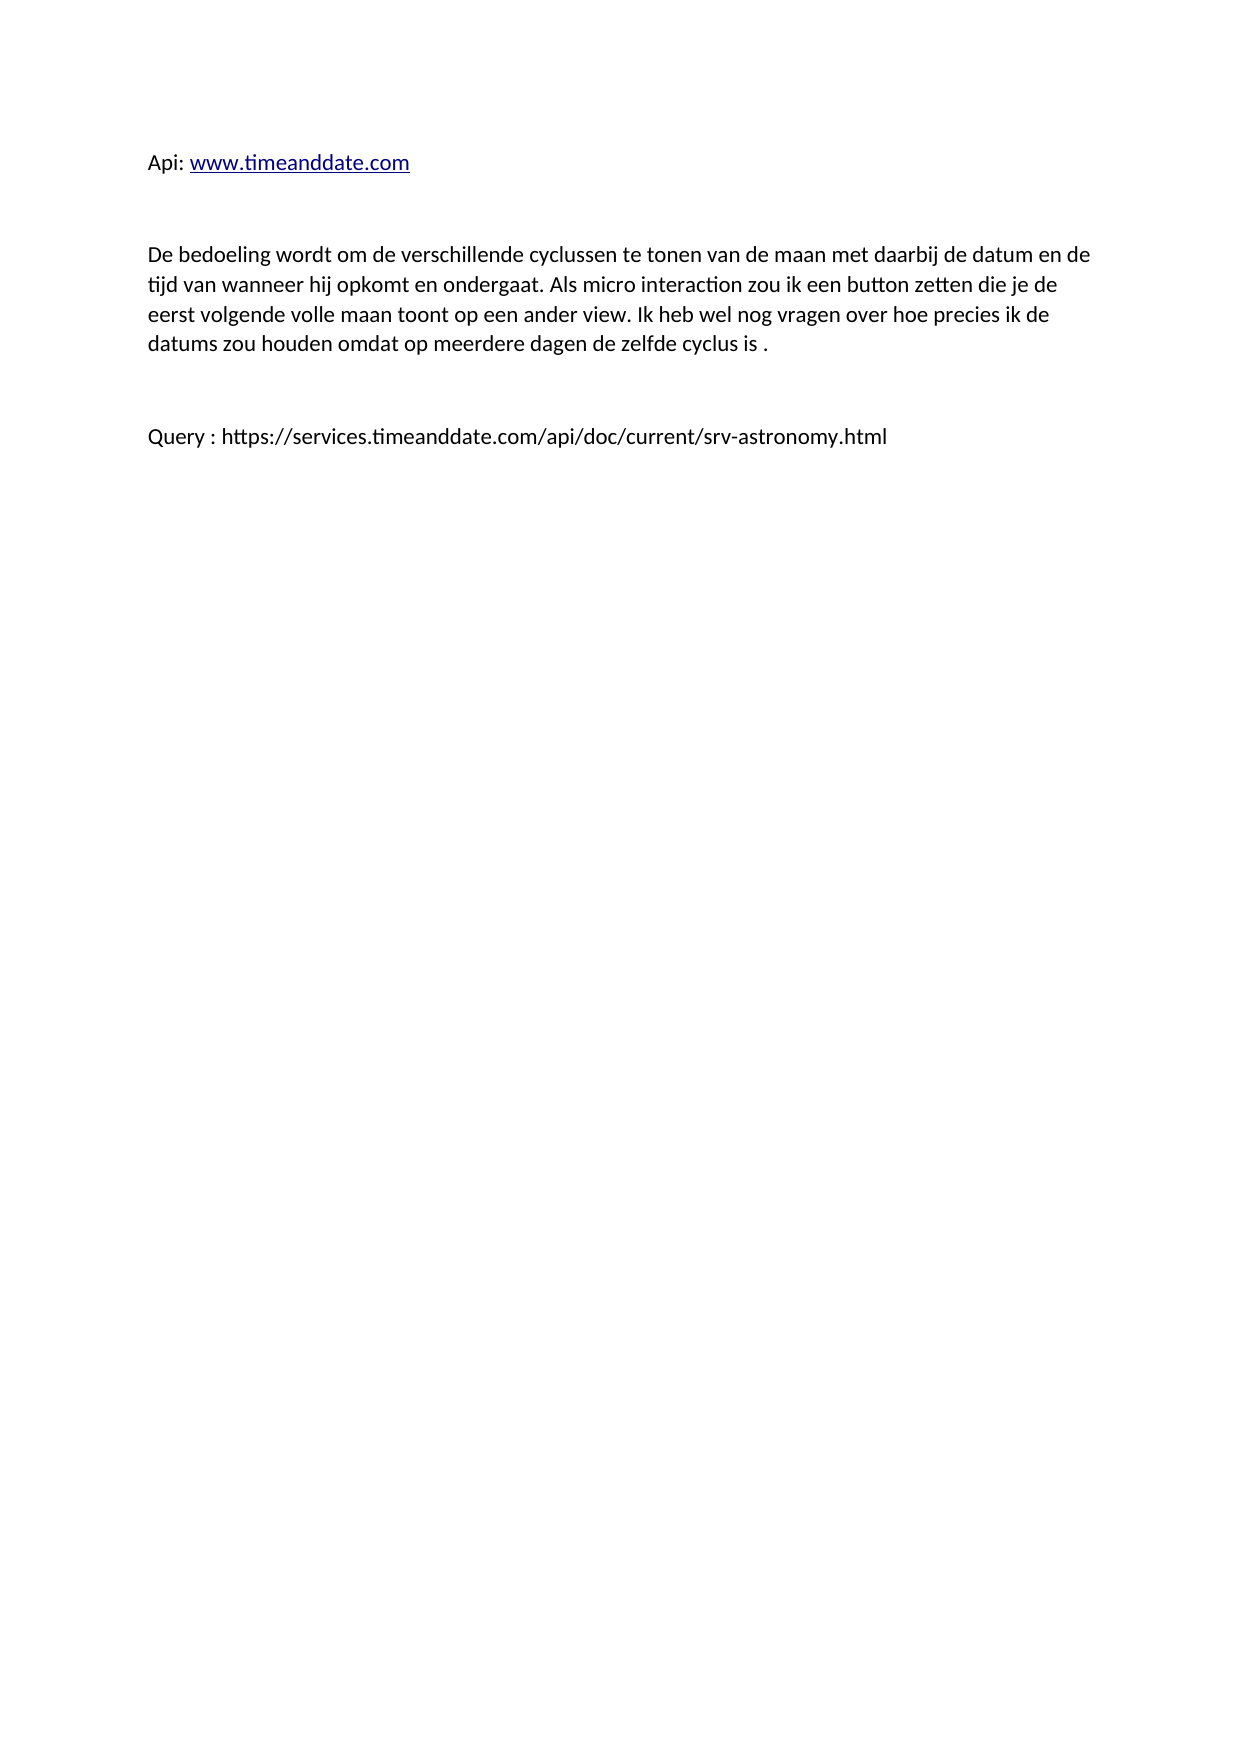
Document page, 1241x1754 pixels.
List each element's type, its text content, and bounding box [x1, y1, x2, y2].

text Api: www.timeanddate.com [148, 148, 1093, 176]
text De bedoeling wordt om de verschillende cyclussen te tonen van de maan met daarbij de datum en de tijd van wanneer hij opkomt en ondergaat. Als micro interaction zou ik een button zetten die je de eerst volgende volle maan toont op een ander view. Ik heb wel nog vragen over hoe precies ik de datums zou houden omdat op meerdere dagen de zelfde cyclus is . [148, 240, 1093, 357]
text Query : https://services.timeanddate.com/api/doc/current/srv-astronomy.html [148, 422, 1093, 450]
